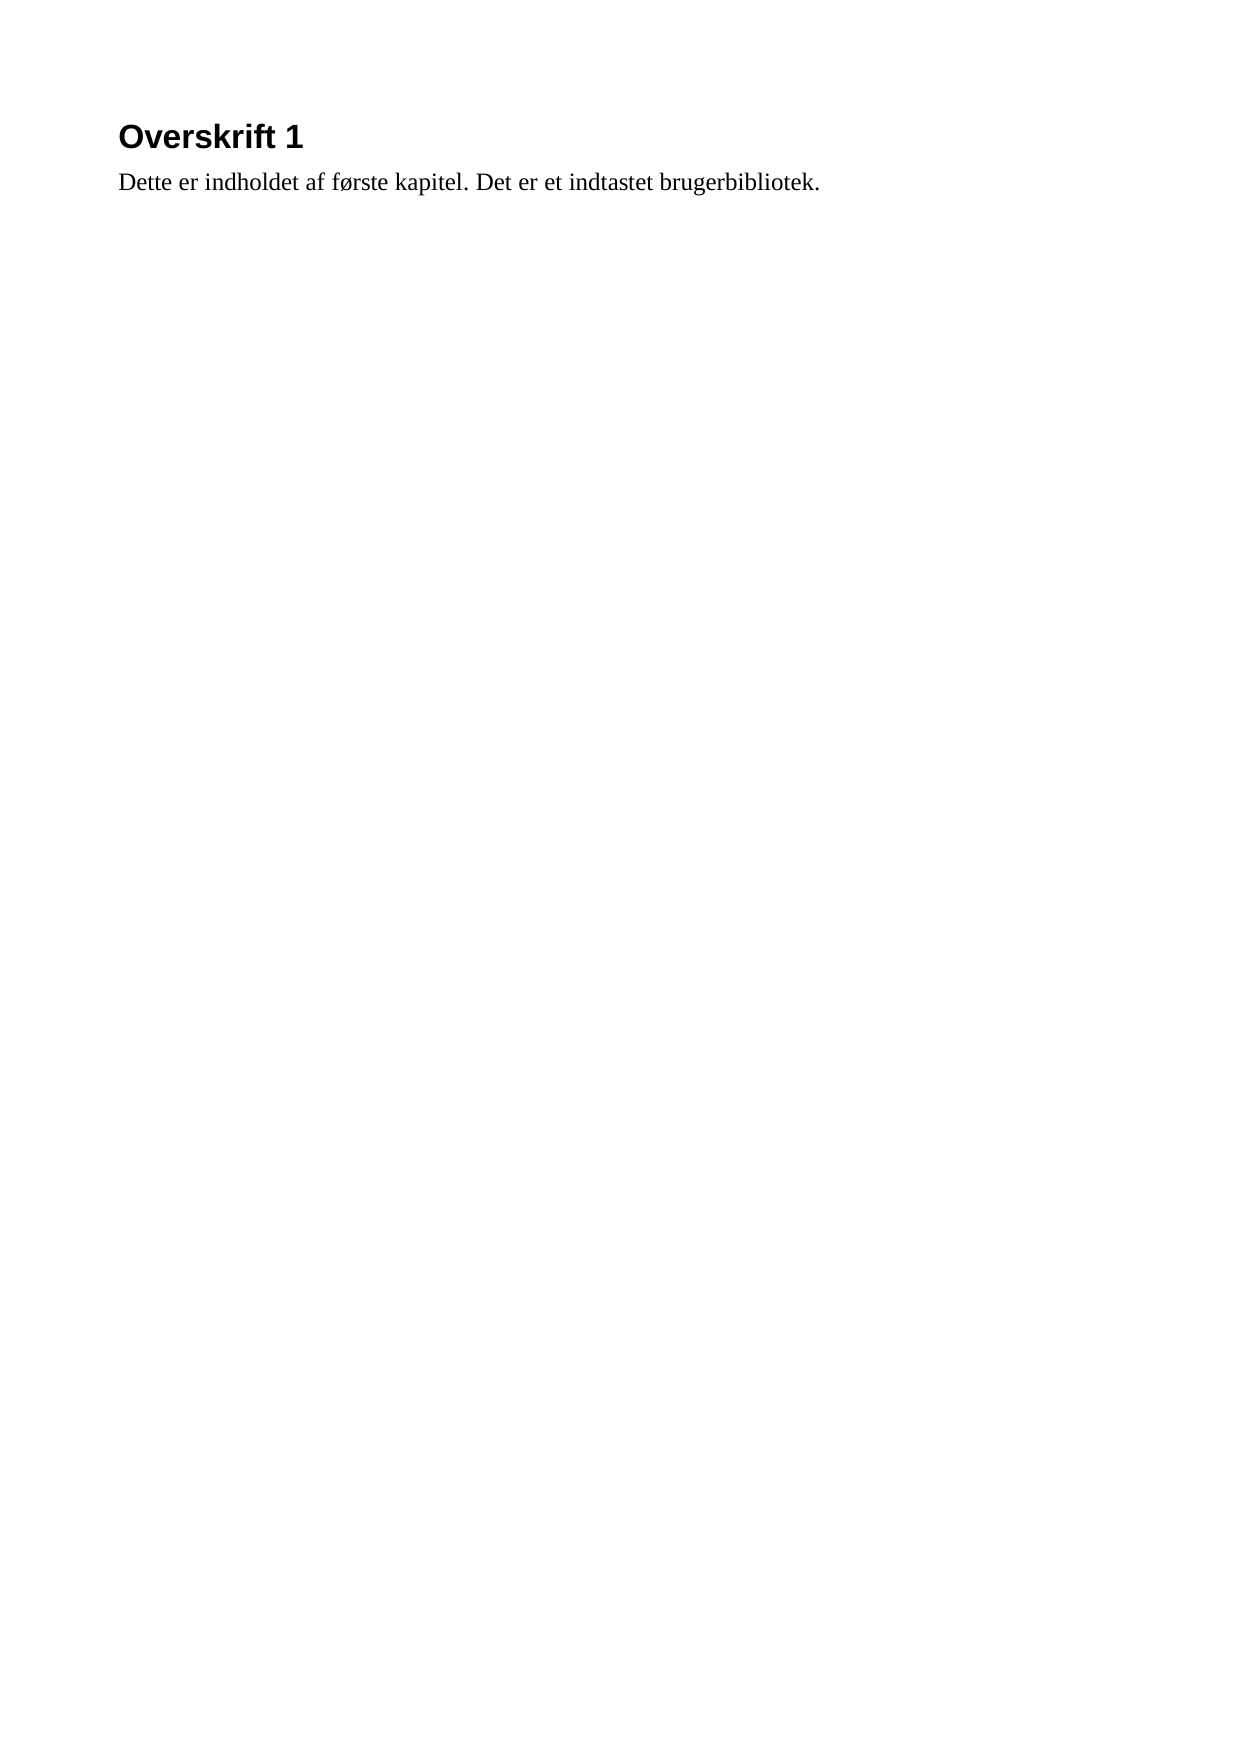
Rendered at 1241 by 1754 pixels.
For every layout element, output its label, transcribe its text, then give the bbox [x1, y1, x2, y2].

text Dette er indholdet af første kapitel. Det er et indtastet brugerbibliotek. [118, 168, 1122, 224]
subtitle Overskrift 1 [118, 118, 1122, 156]
